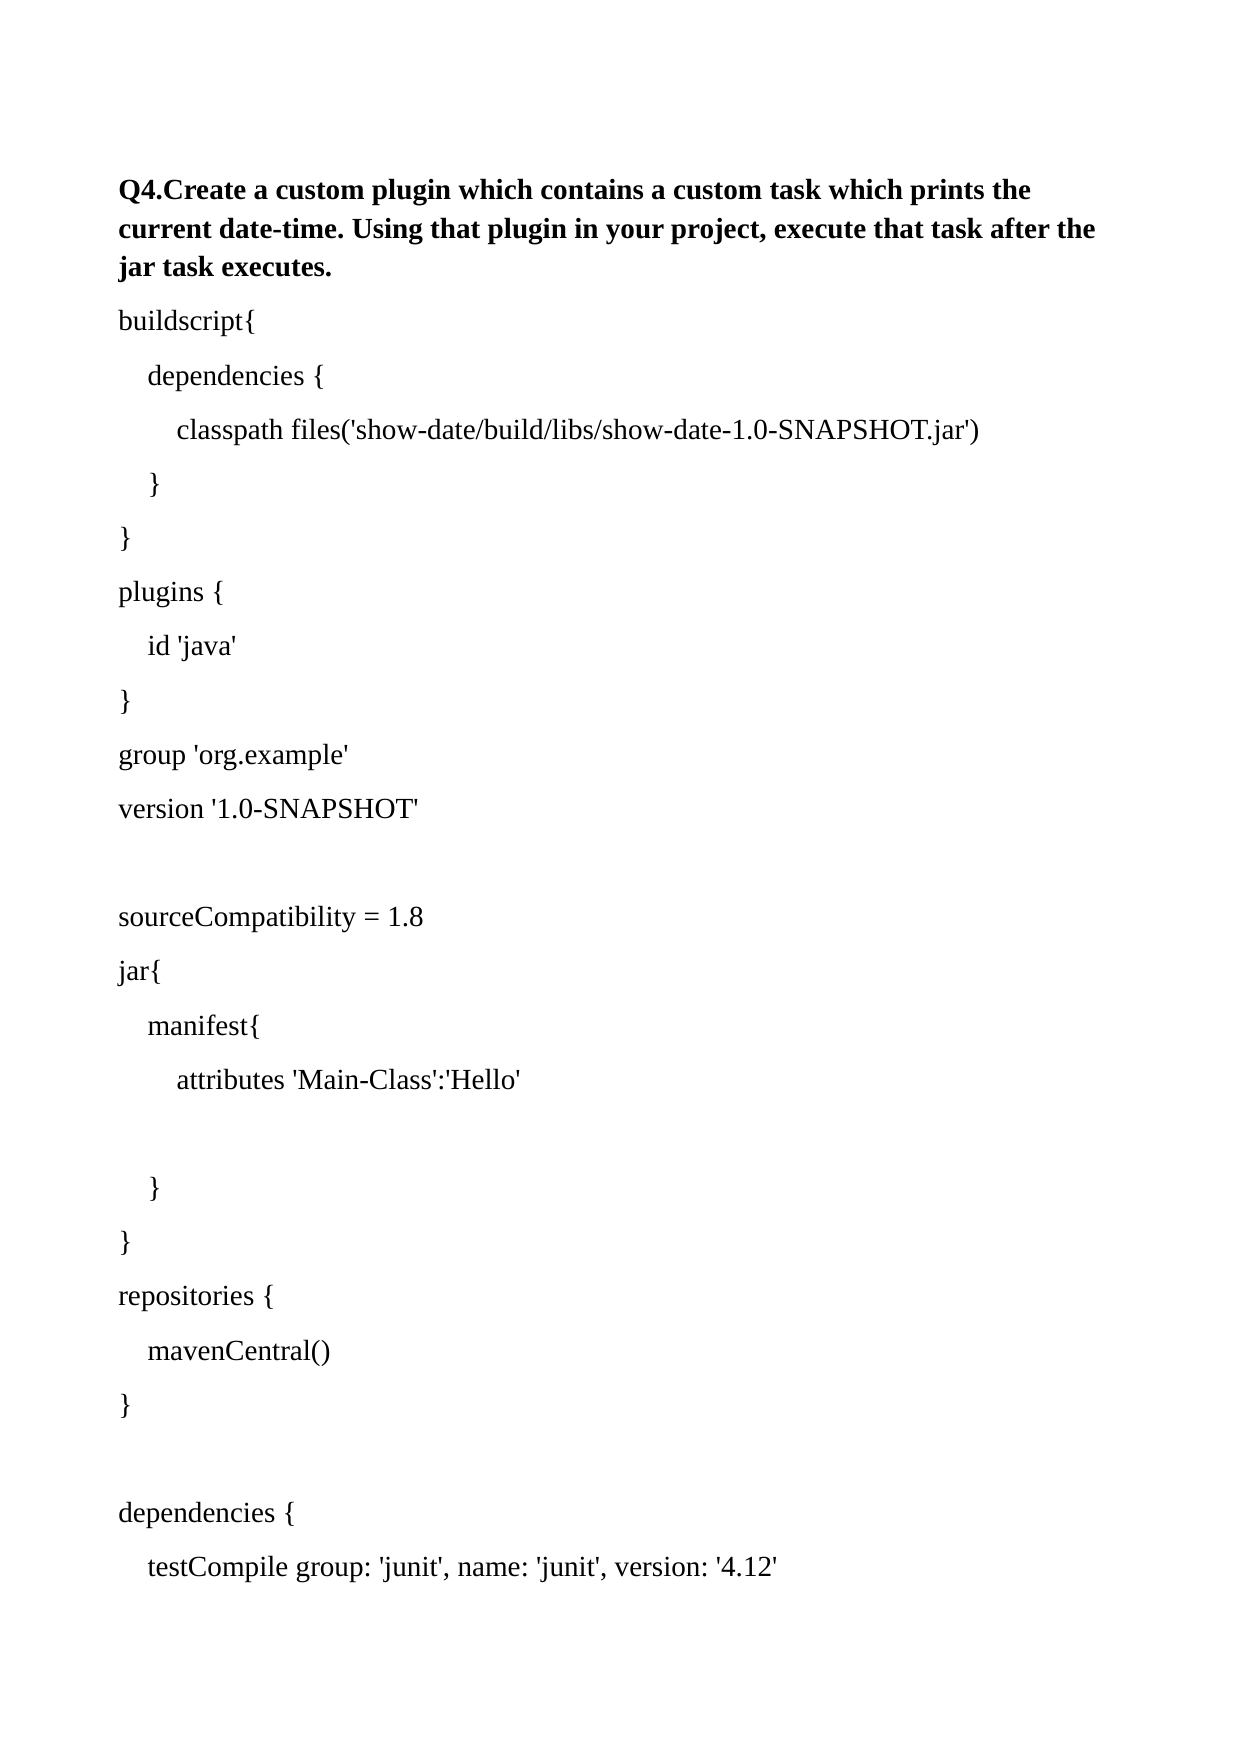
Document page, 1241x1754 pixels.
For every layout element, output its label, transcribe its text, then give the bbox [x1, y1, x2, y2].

text buildscript{ [118, 303, 1122, 337]
text version '1.0-SNAPSHOT' [118, 791, 1122, 824]
text mavenCentral() [118, 1333, 1122, 1366]
text attributes 'Main-Class':'Hello' [118, 1062, 1122, 1095]
text } [118, 520, 1122, 554]
text dependencies { [118, 358, 1122, 391]
text repositories { [118, 1278, 1122, 1312]
text manifest{ [118, 1008, 1122, 1041]
text } [118, 1170, 1122, 1204]
text dependencies { [118, 1495, 1122, 1529]
text id 'java' [118, 628, 1122, 662]
text } [118, 1387, 1122, 1420]
text Q4.Create a custom plugin which contains a custom task which prints the current date-time. Using that plugin in your project, execute that task after the jar task executes. [118, 172, 1122, 283]
text group 'org.example' [118, 737, 1122, 770]
text } [118, 683, 1122, 716]
text } [118, 466, 1122, 499]
text classpath files('show-date/build/libs/show-date-1.0-SNAPSHOT.jar') [118, 412, 1122, 445]
text sourceCompatibility = 1.8 [118, 899, 1122, 933]
text jar{ [118, 953, 1122, 987]
text testCompile group: 'junit', name: 'junit', version: '4.12' [118, 1549, 1122, 1583]
text plugins { [118, 574, 1122, 608]
text } [118, 1224, 1122, 1258]
